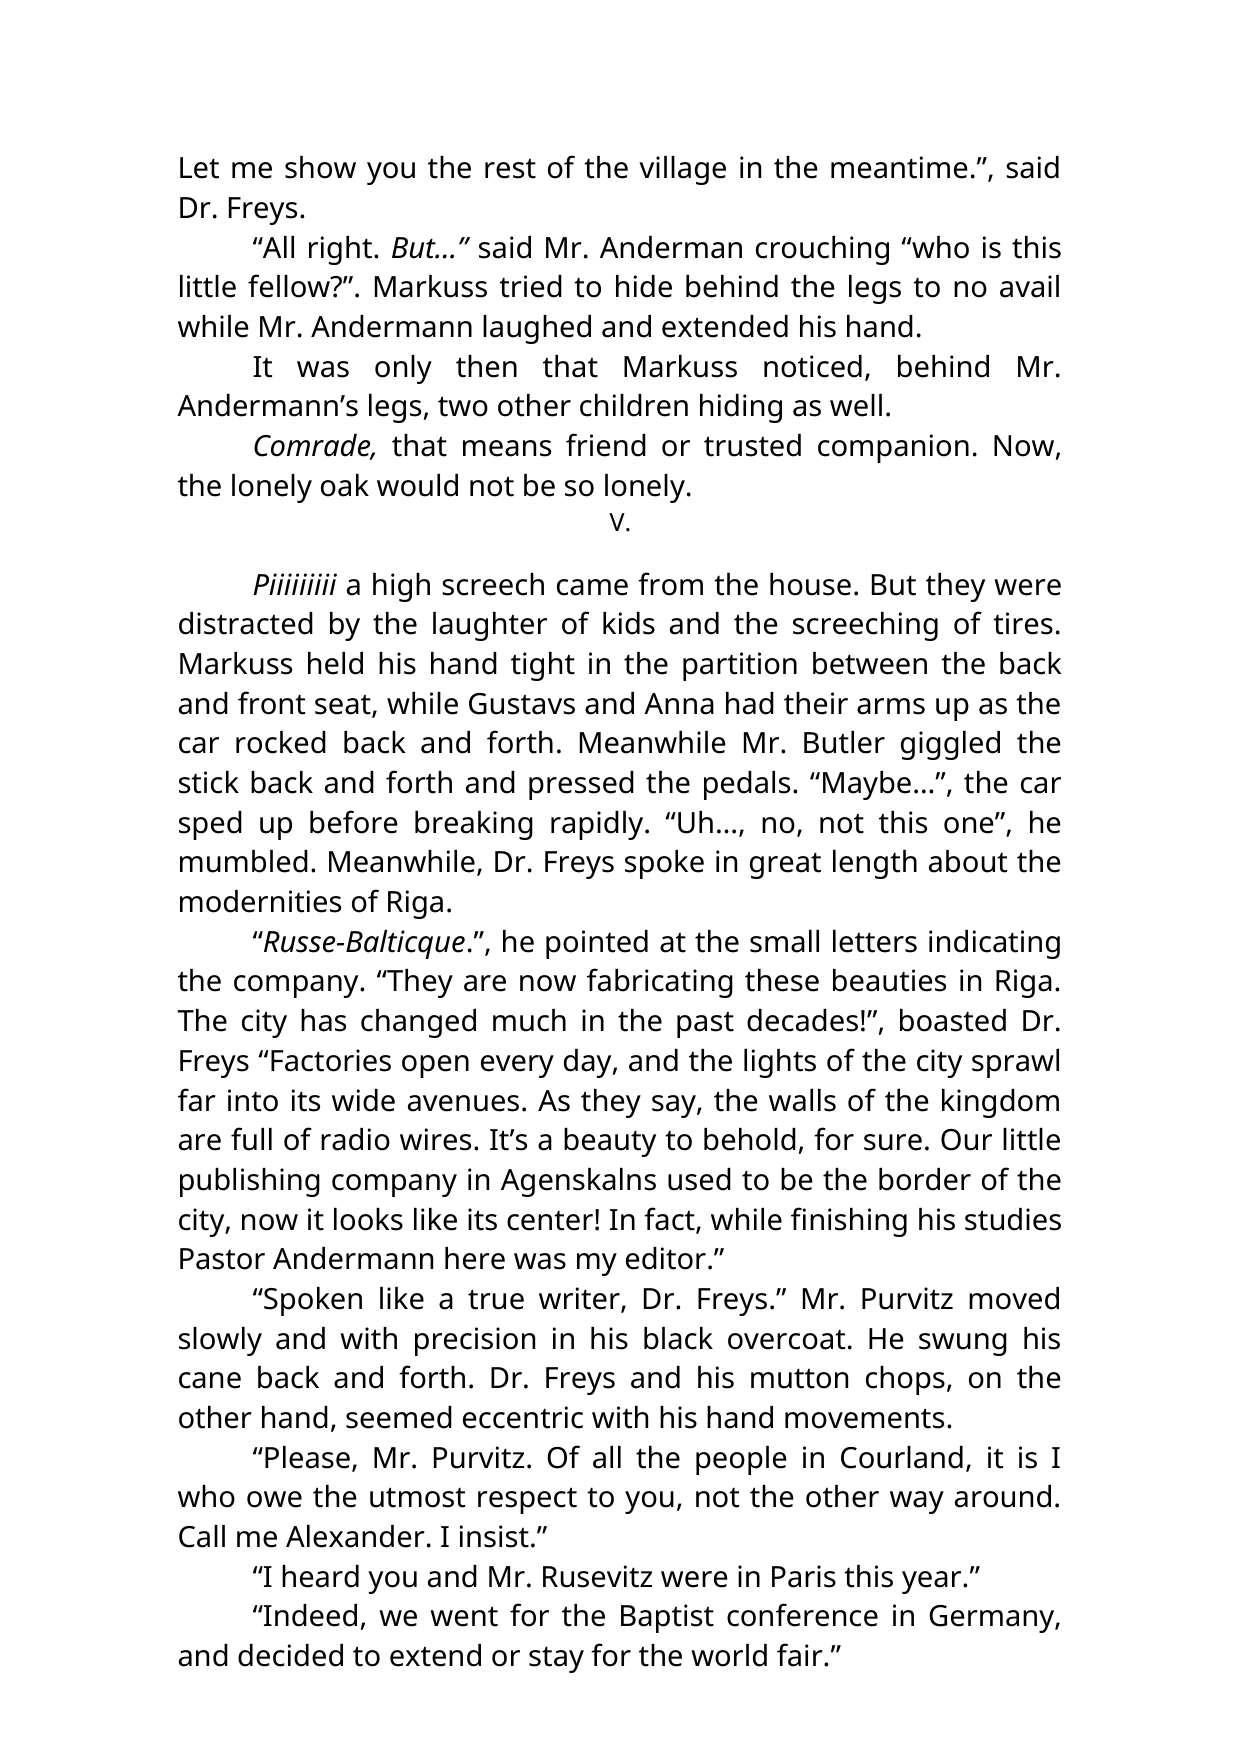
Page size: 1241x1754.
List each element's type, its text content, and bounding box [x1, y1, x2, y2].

text “Russe-Balticque.”, he pointed at the small letters indicating the company. “They are now fabricating these beauties in Riga. The city has changed much in the past decades!”, boasted Dr. Freys “Factories open every day, and the lights of the city sprawl far into its wide avenues. As they say, the walls of the kingdom are full of radio wires. It’s a beauty to behold, for sure. Our little publishing company in Agenskalns used to be the border of the city, now it looks like its center! In fact, while finishing his studies Pastor Andermann here was my editor.” [177, 921, 1063, 1278]
text Comrade, that means friend or trusted companion. Now, the lonely oak would not be so lonely. [177, 425, 1063, 505]
text Piiiiiiiii a high screech came from the house. But they were distracted by the laughter of kids and the screeching of tires. Markuss held his hand tight in the partition between the back and front seat, while Gustavs and Anna had their arms up as the car rocked back and forth. Meanwhile Mr. Butler giggled the stick back and forth and pressed the pedals. “Maybe…”, the car sped up before breaking rapidly. “Uh…, no, not this one”, he mumbled. Meanwhile, Dr. Freys spoke in great length about the modernities of Riga. [177, 564, 1063, 921]
text “I heard you and Mr. Rusevitz were in Paris this year.” [177, 1556, 1063, 1596]
text “Spoken like a true writer, Dr. Freys.” Mr. Purvitz moved slowly and with precision in his black overcoat. He swung his cane back and forth. Dr. Freys and his mutton chops, on the other hand, seemed eccentric with his hand movements. [177, 1278, 1063, 1437]
text “All right. But…” said Mr. Anderman crouching “who is this little fellow?”. Markuss tried to hide behind the legs to no avail while Mr. Andermann laughed and extended his hand. [177, 227, 1063, 346]
text It was only then that Markuss noticed, behind Mr. Andermann’s legs, two other children hiding as well. [177, 346, 1063, 425]
subtitle V. [177, 505, 1063, 539]
text Let me show you the rest of the village in the meantime.”, said Dr. Freys. [177, 148, 1063, 227]
text “Indeed, we went for the Baptist conference in Germany, and decided to extend or stay for the world fair.” [177, 1596, 1063, 1675]
text “Please, Mr. Purvitz. Of all the people in Courland, it is I who owe the utmost respect to you, not the other way around. Call me Alexander. I insist.” [177, 1437, 1063, 1556]
